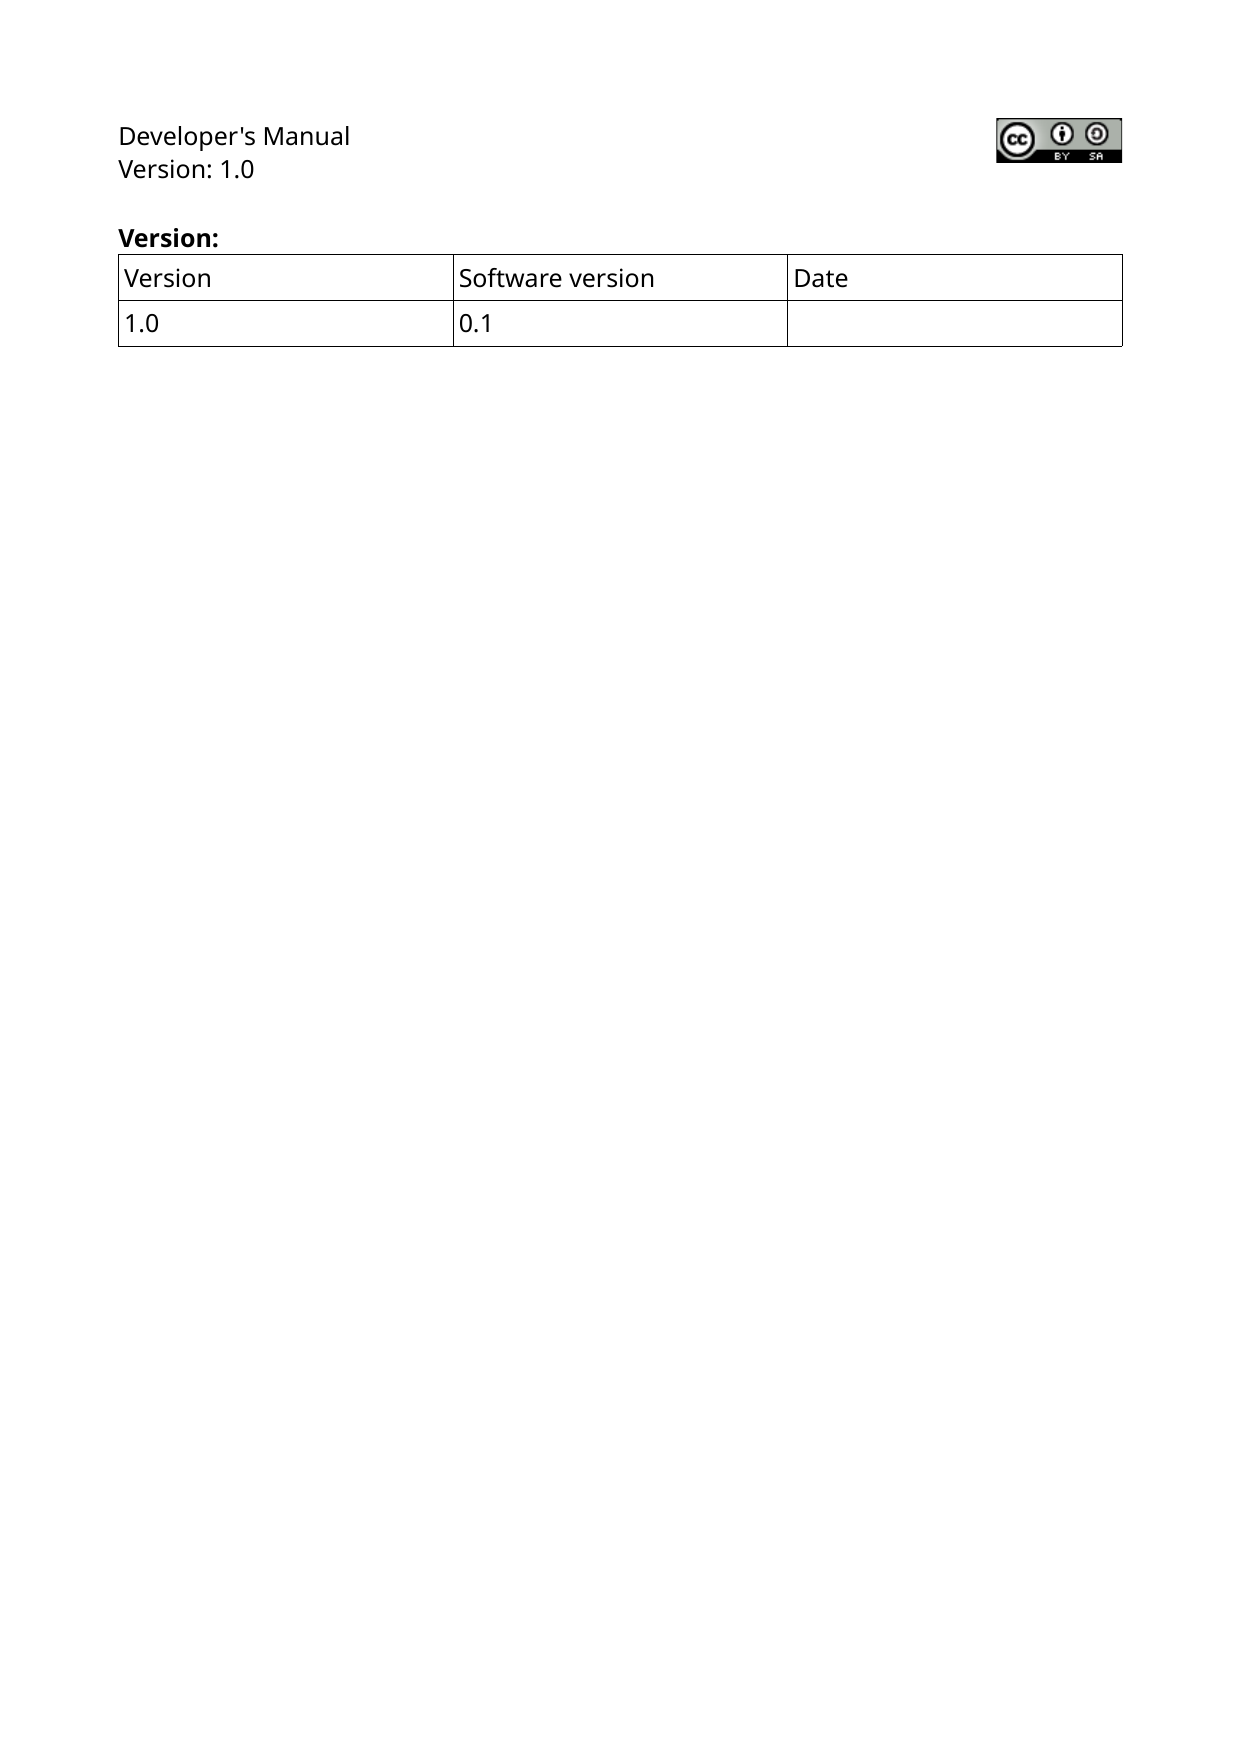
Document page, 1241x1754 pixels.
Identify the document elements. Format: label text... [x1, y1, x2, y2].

text Version: [118, 220, 1122, 254]
text Version: 1.0 [118, 152, 1122, 186]
table_cell [788, 301, 1122, 346]
table_header Software version [454, 255, 787, 300]
table_cell 1.0 [119, 301, 453, 346]
picture [996, 118, 1123, 163]
table_cell 0.1 [454, 301, 787, 346]
table_header Version [119, 255, 453, 300]
text Developer's Manual [118, 118, 996, 152]
table_header Date [788, 255, 1122, 300]
